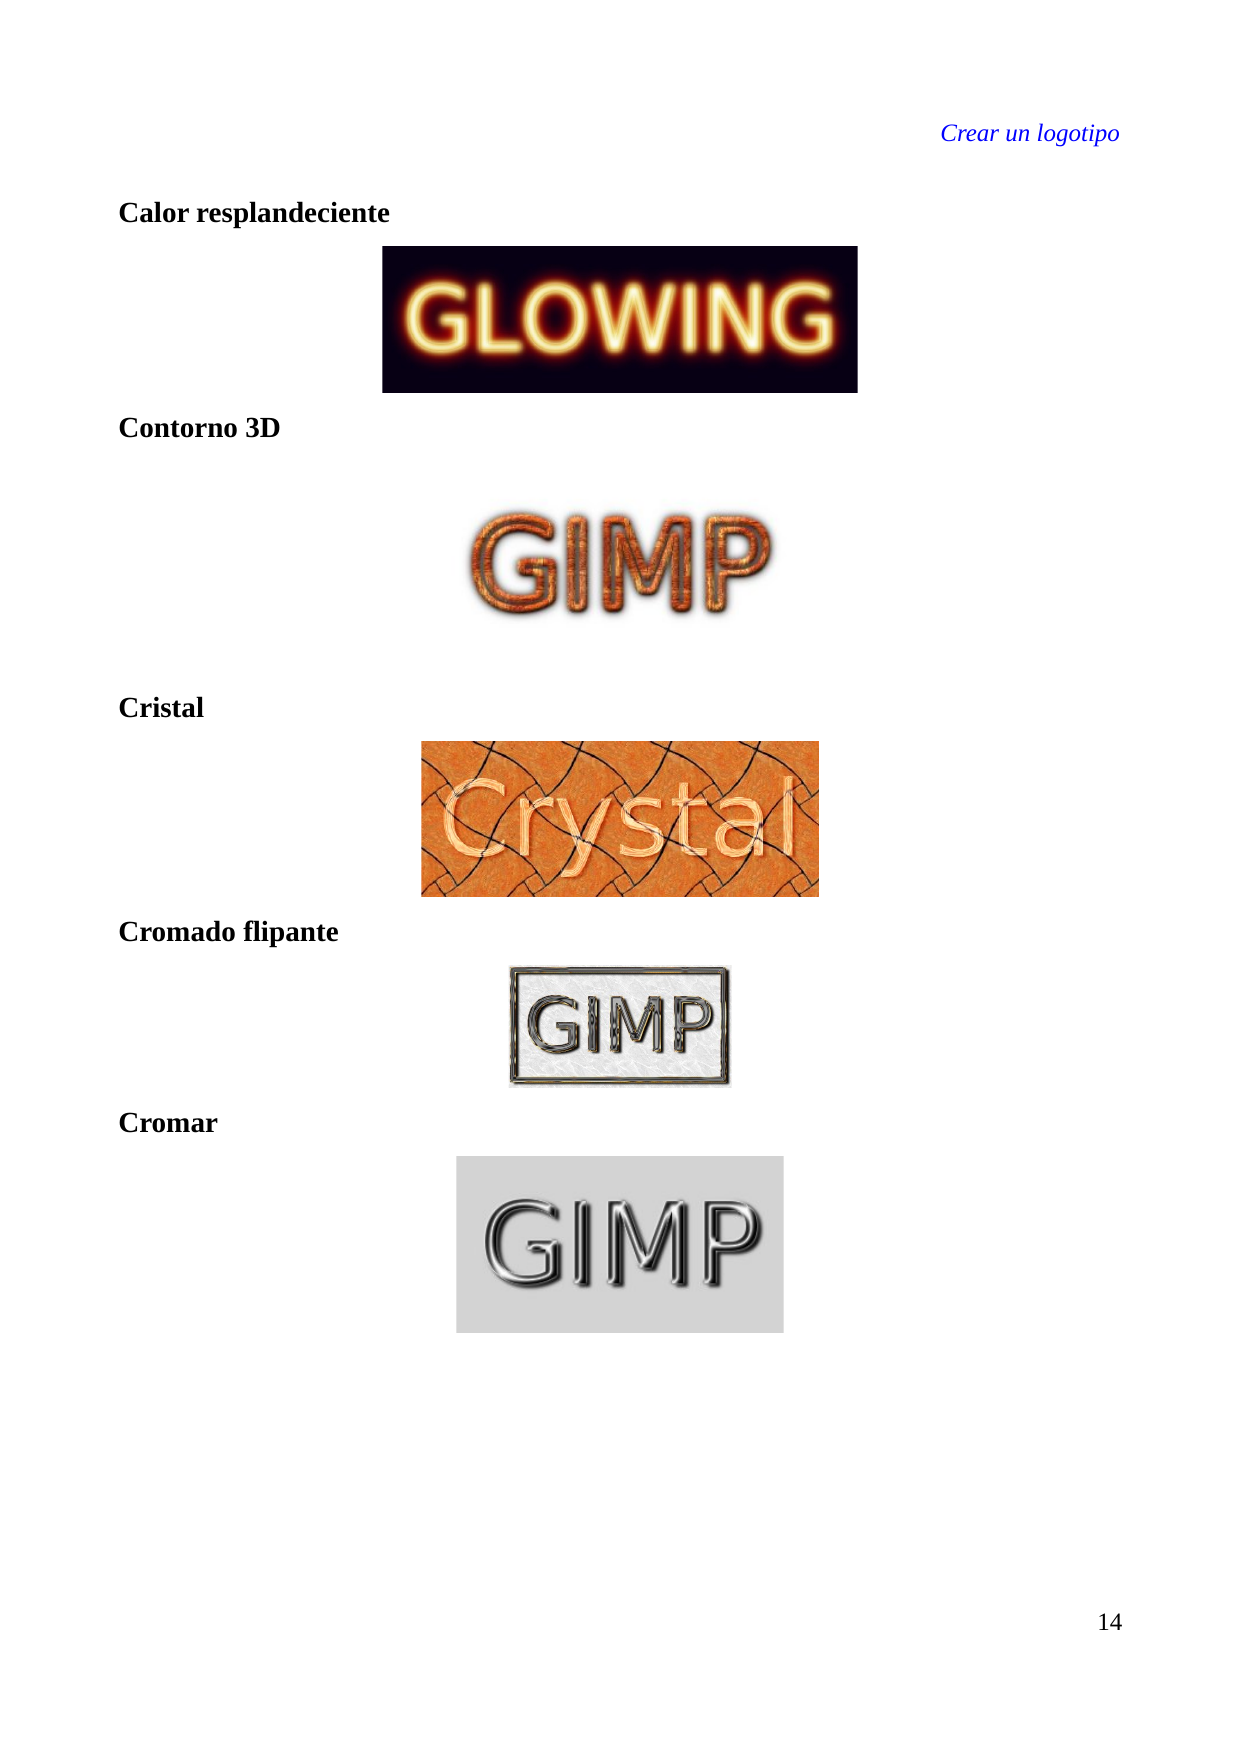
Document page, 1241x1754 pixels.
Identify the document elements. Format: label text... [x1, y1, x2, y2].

picture [456, 1156, 784, 1333]
text Cristal [118, 690, 1122, 724]
text Contorno 3D [118, 410, 1122, 444]
picture [421, 741, 819, 897]
picture [382, 246, 858, 393]
text Cromar [118, 1106, 1122, 1139]
text Calor resplandeciente [118, 195, 1122, 228]
picture [508, 965, 732, 1088]
picture [433, 461, 807, 673]
text Cromado flipante [118, 914, 1122, 947]
